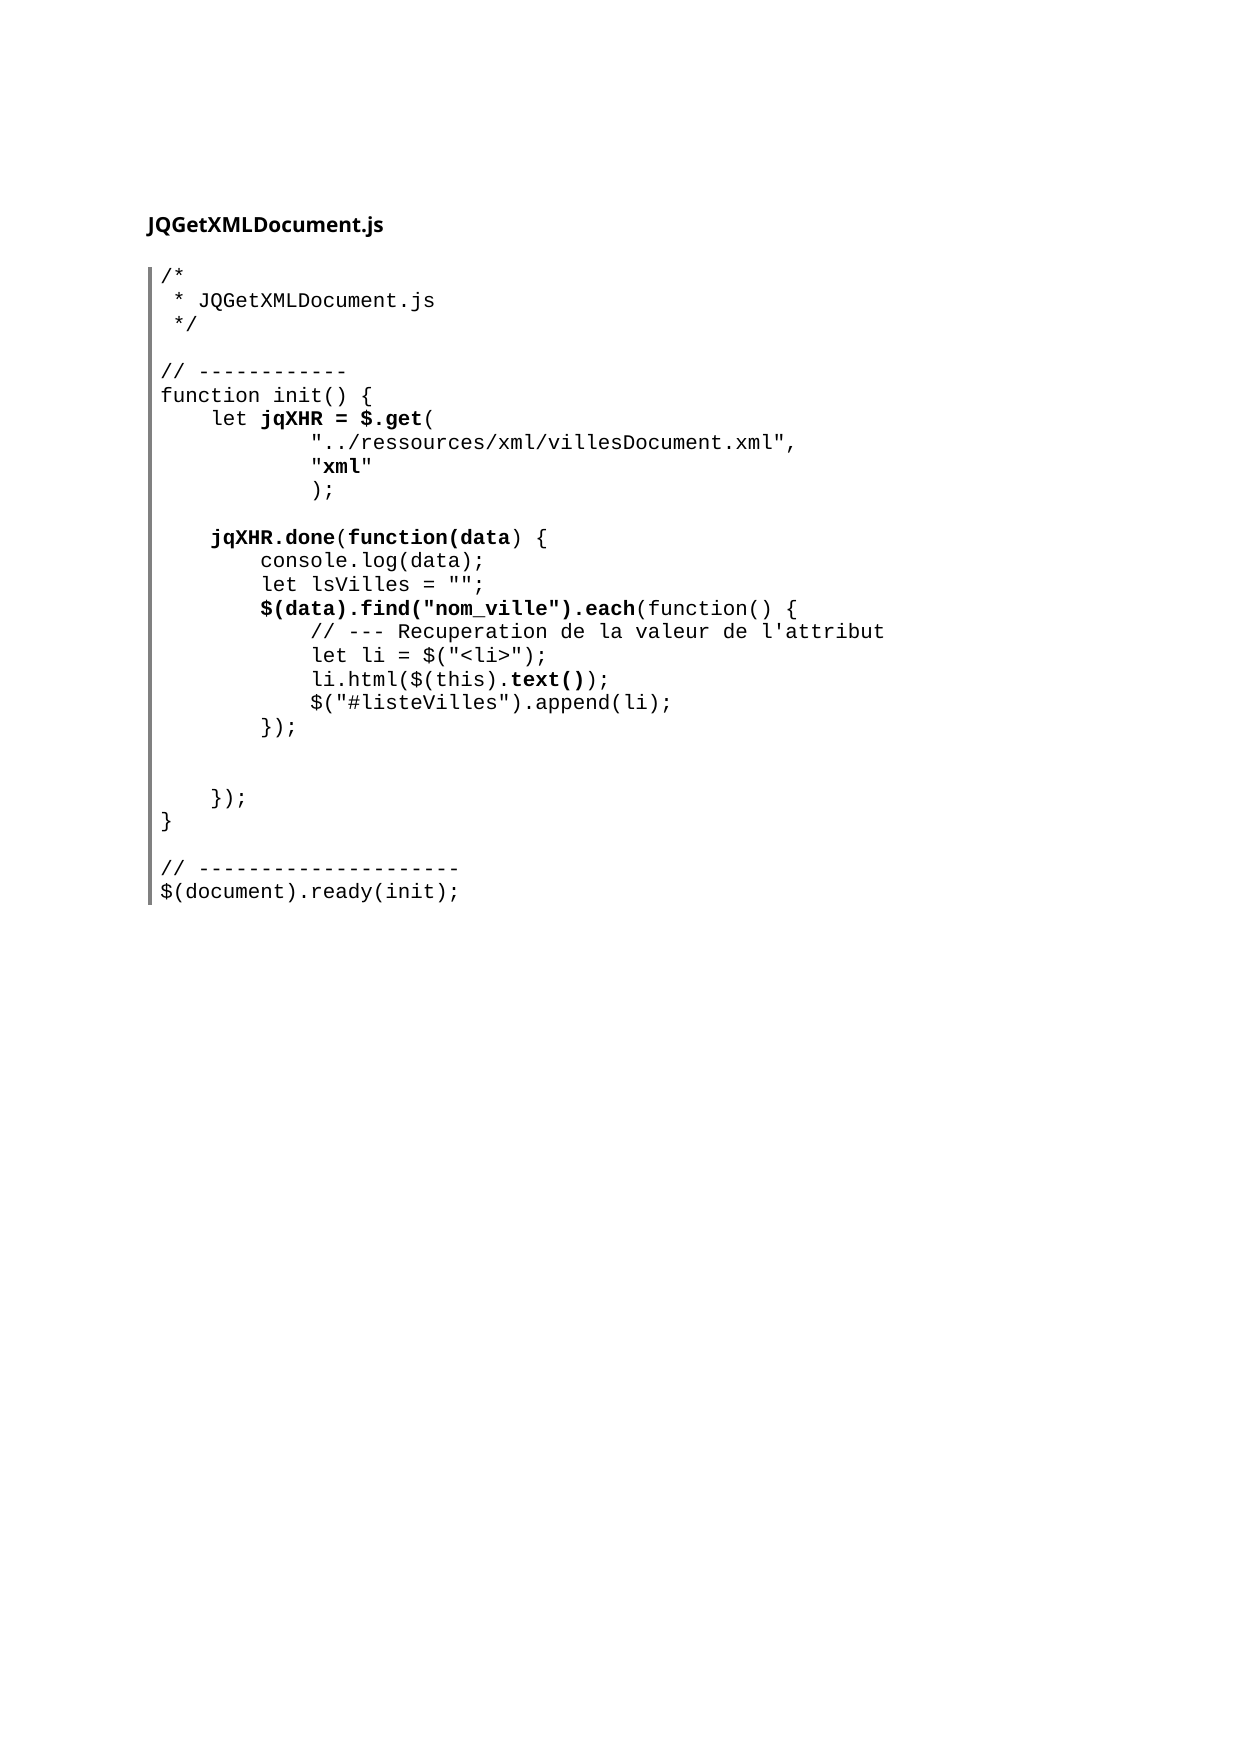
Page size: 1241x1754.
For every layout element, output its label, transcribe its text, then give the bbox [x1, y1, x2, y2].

text li.html($(this).text()); [152, 668, 1092, 692]
text let lsVilles = ""; [152, 574, 1092, 598]
text let li = $("<li>"); [152, 645, 1092, 668]
text $("#listeVilles").append(li); [152, 692, 1092, 716]
text */ [152, 314, 1092, 337]
text }); [152, 787, 1092, 810]
text $(document).ready(init); [152, 881, 1092, 905]
text jqXHR.done(function(data) { [152, 527, 1092, 550]
text JQGetXMLDocument.js [148, 210, 1092, 238]
text "../ressources/xml/villesDocument.xml", [152, 432, 1092, 456]
text $(data).find("nom_ville").each(function() { [152, 598, 1092, 621]
text let jqXHR = $.get( [152, 408, 1092, 432]
text }); [152, 716, 1092, 739]
text ); [152, 479, 1092, 503]
text // --- Recuperation de la valeur de l'attribut [152, 621, 1092, 645]
text function init() { [152, 385, 1092, 408]
text } [152, 810, 1092, 834]
text // ------------ [152, 361, 1092, 385]
text console.log(data); [152, 550, 1092, 574]
text "xml" [152, 456, 1092, 479]
text // --------------------- [152, 858, 1092, 881]
text * JQGetXMLDocument.js [152, 290, 1092, 314]
text /* [152, 267, 1092, 290]
